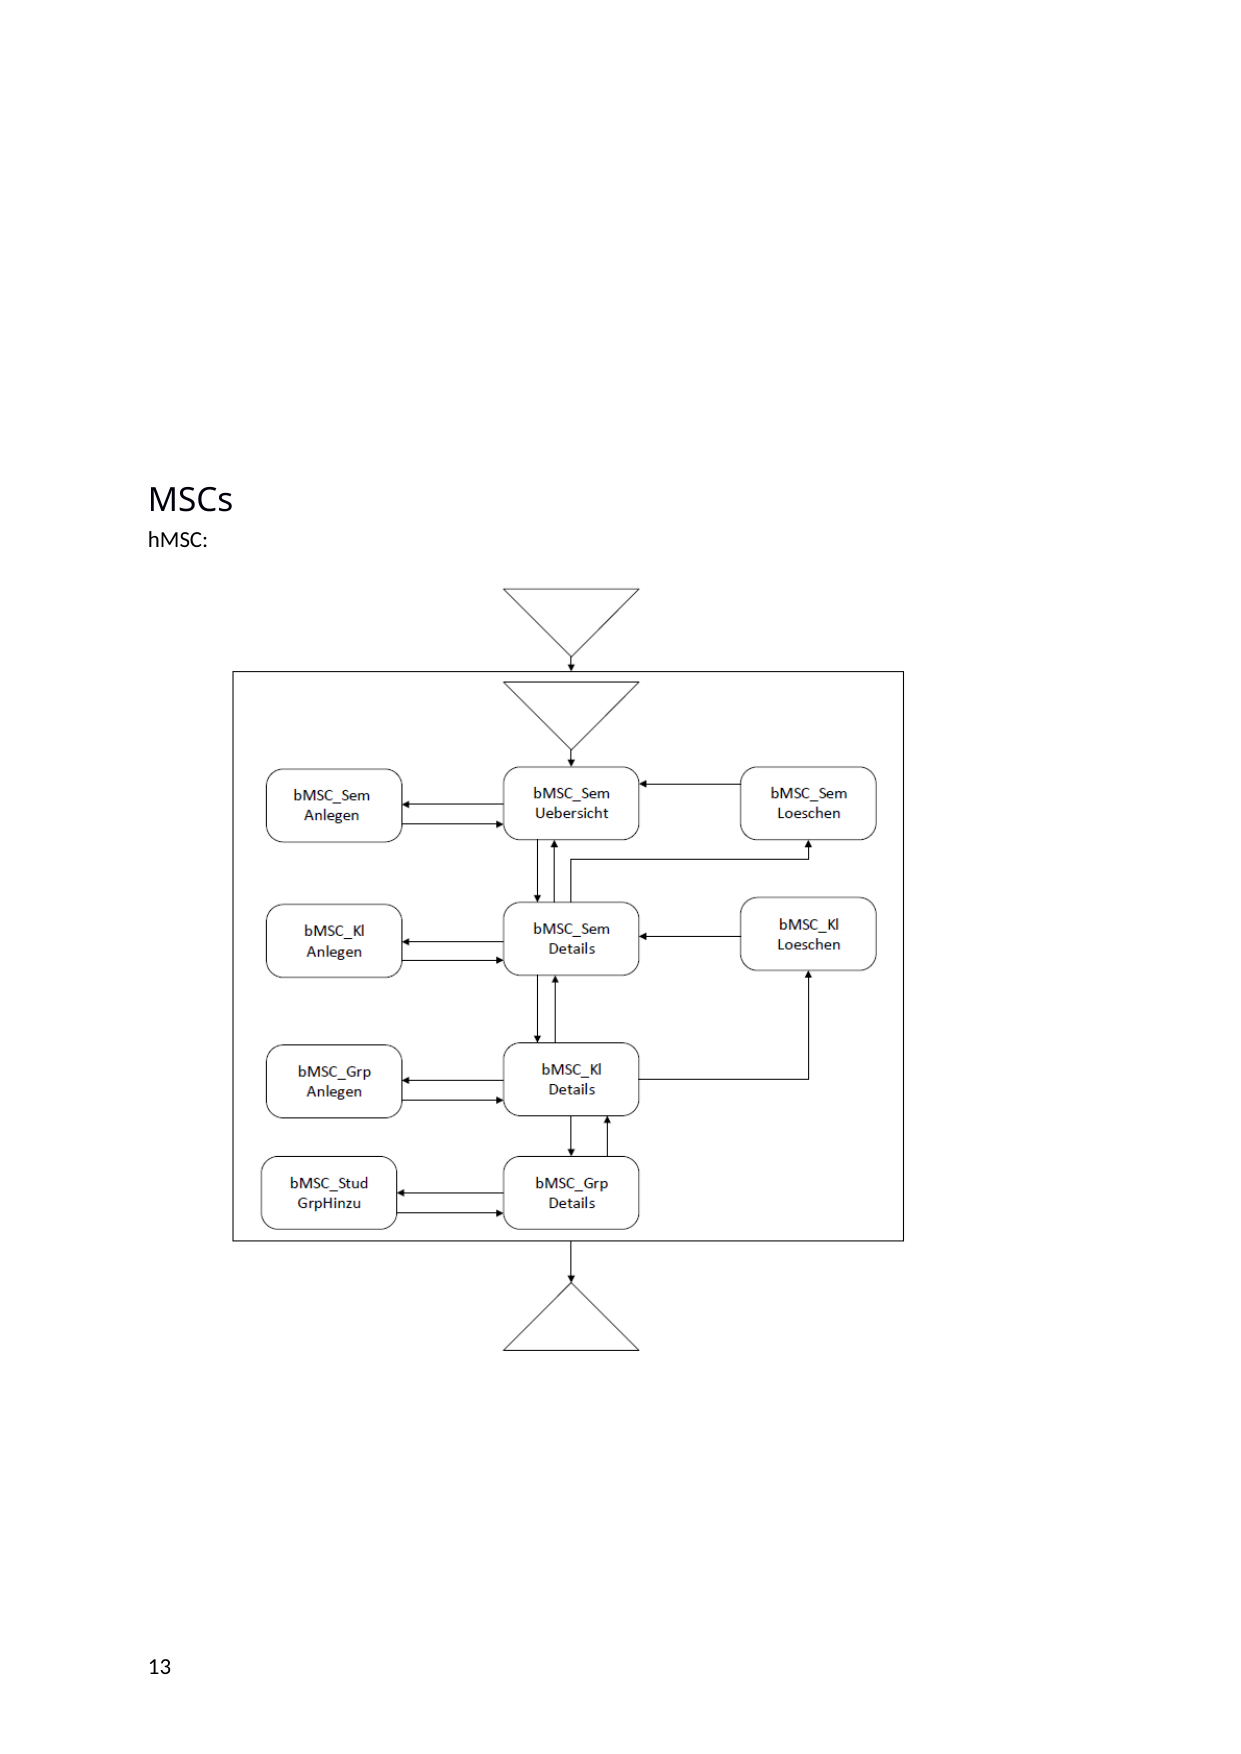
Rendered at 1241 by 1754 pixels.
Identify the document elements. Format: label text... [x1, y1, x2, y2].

subtitle MSCs [148, 476, 1093, 521]
picture [147, 571, 952, 1401]
text hMSC: [148, 525, 1093, 553]
